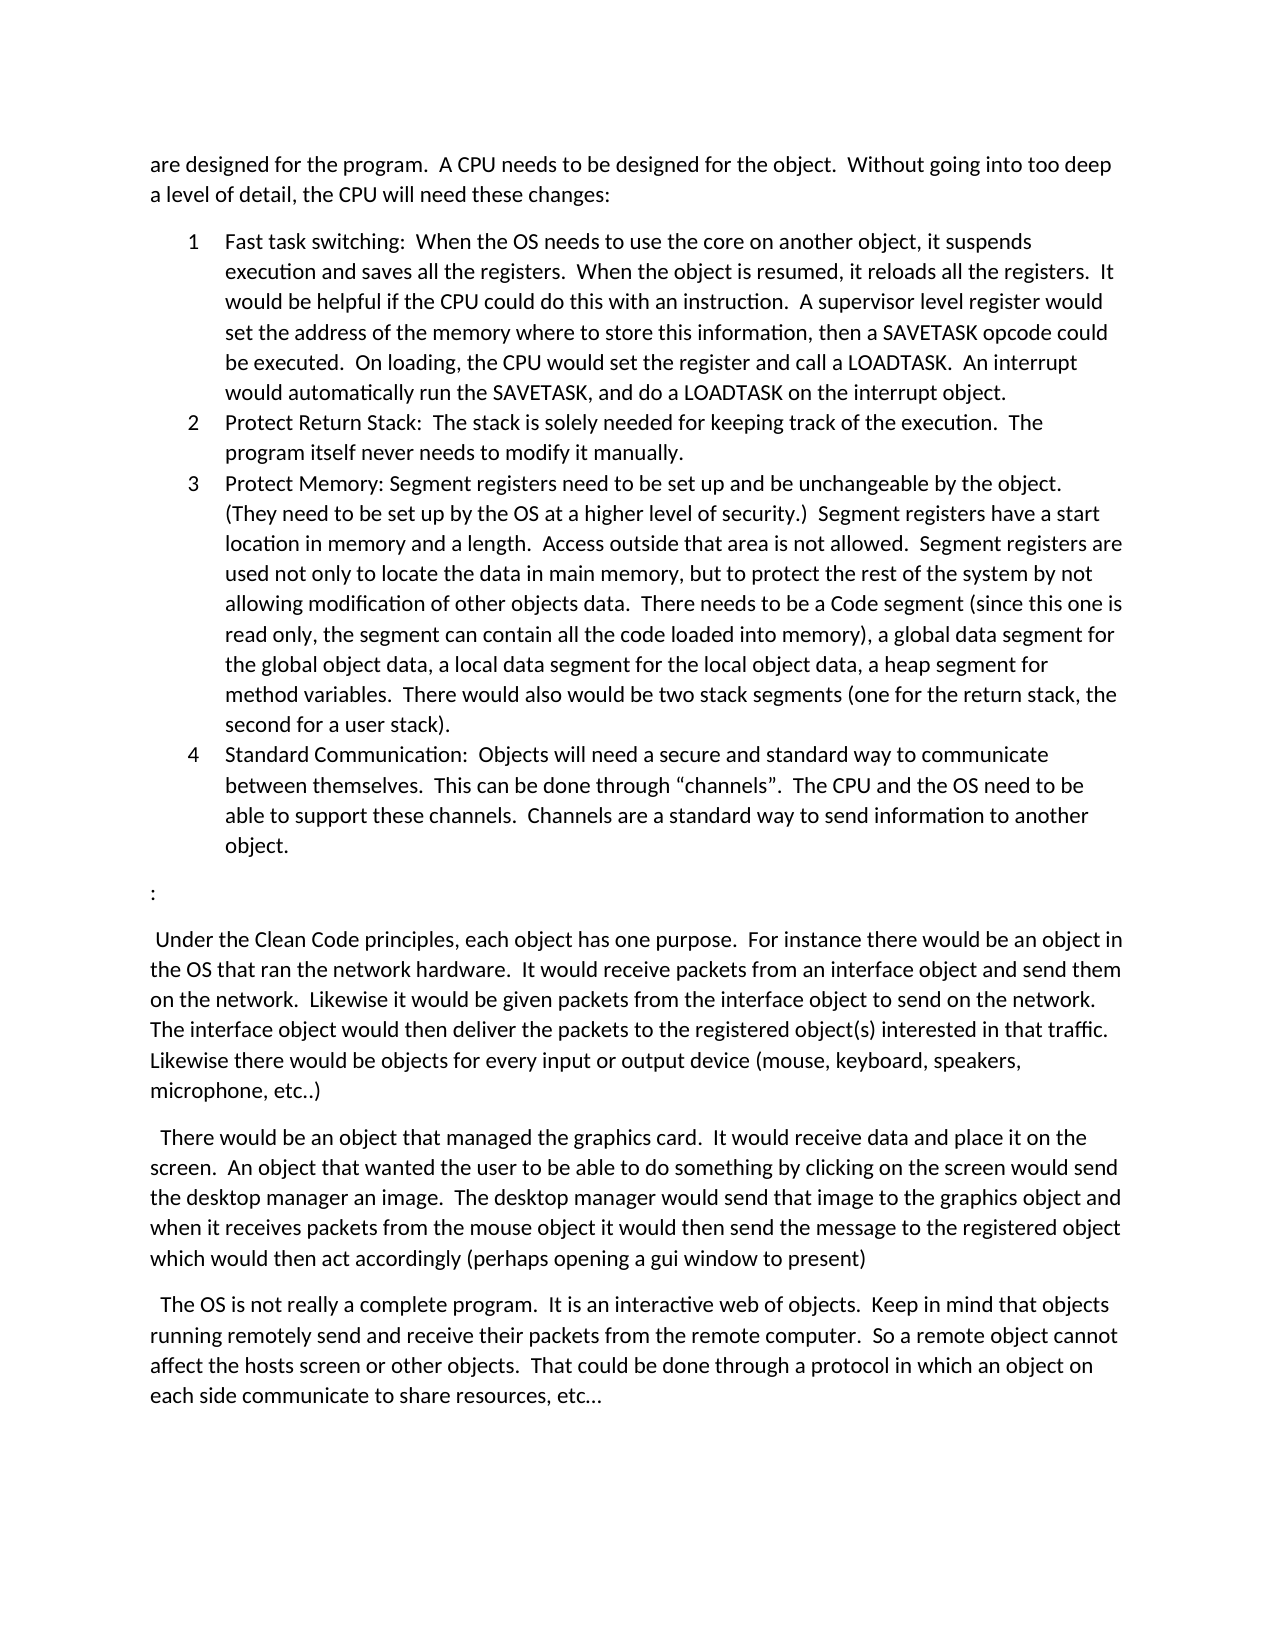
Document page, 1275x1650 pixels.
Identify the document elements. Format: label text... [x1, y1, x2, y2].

list Protect Return Stack: The stack is solely needed for keeping track of the execution. The program itself never needs to modify it manually. [187, 408, 1125, 467]
list Standard Communication: Objects will need a secure and standard way to communicate between themselves. This can be done through “channels”. The CPU and the OS need to be able to support these channels. Channels are a standard way to send information to another object. [187, 741, 1125, 859]
text are designed for the program. A CPU needs to be designed for the object. Without going into too deep a level of detail, the CPU will need these changes: [150, 150, 1125, 208]
text The OS is not really a complete program. It is an interactive web of objects. Keep in mind that objects running remotely send and receive their packets from the remote computer. So a remote object cannot affect the hosts screen or other objects. That could be done through a protocol in which an object on each side communicate to share resources, etc… [150, 1291, 1125, 1409]
text : [150, 878, 1125, 906]
text Under the Clean Code principles, each object has one purpose. For instance there would be an object in the OS that ran the network hardware. It would receive packets from an interface object and send them on the network. Likewise it would be given packets from the interface object to send on the network. The interface object would then deliver the packets to the registered object(s) interested in that traffic. Likewise there would be objects for every input or output device (mouse, keyboard, speakers, microphone, etc..) [150, 925, 1125, 1104]
list Protect Memory: Segment registers need to be set up and be unchangeable by the object. (They need to be set up by the OS at a higher level of security.) Segment registers have a start location in memory and a length. Access outside that area is not allowed. Segment registers are used not only to locate the data in main memory, but to protect the rest of the system by not allowing modification of other objects data. There needs to be a Code segment (since this one is read only, the segment can contain all the code loaded into memory), a global data segment for the global object data, a local data segment for the local object data, a heap segment for method variables. There would also would be two stack segments (one for the return stack, the second for a user stack). [187, 469, 1125, 738]
list Fast task switching: When the OS needs to use the core on another object, it suspends execution and saves all the registers. When the object is resumed, it reloads all the registers. It would be helpful if the CPU could do this with an instruction. A supervisor level register would set the address of the memory where to store this information, then a SAVETASK opcode could be executed. On loading, the CPU would set the register and call a LOADTASK. An interrupt would automatically run the SAVETASK, and do a LOADTASK on the interrupt object. [187, 227, 1125, 406]
text There would be an object that managed the graphics card. It would receive data and place it on the screen. An object that wanted the user to be able to do something by clicking on the screen would send the desktop manager an image. The desktop manager would send that image to the graphics object and when it receives packets from the mouse object it would then send the message to the registered object which would then act accordingly (perhaps opening a gui window to present) [150, 1123, 1125, 1272]
